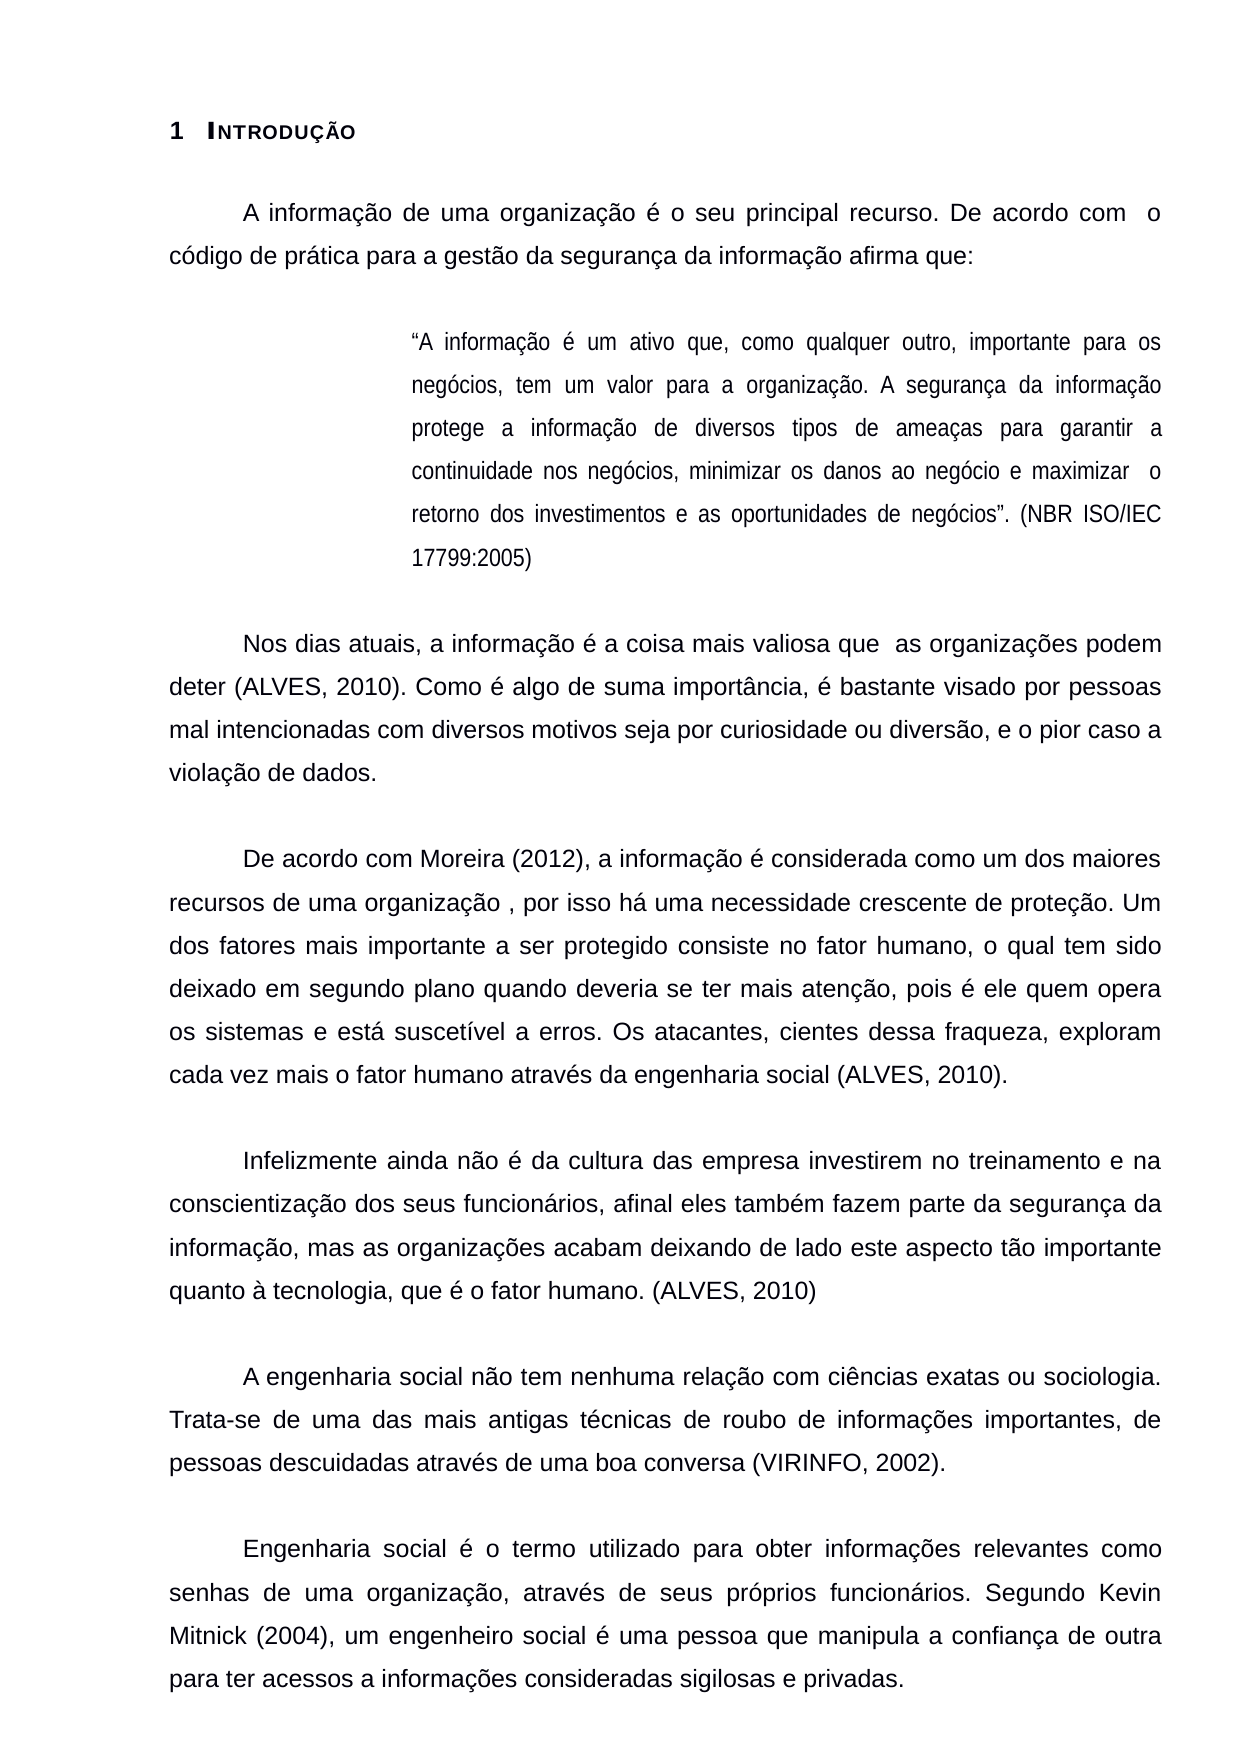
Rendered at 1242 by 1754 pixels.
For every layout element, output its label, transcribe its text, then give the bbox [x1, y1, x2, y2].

text Engenharia social é o termo utilizado para obter informações relevantes como senhas de uma organização, através de seus próprios funcionários. Segundo Kevin Mitnick (2004), um engenheiro social é uma pessoa que manipula a confiança de outra para ter acessos a informações consideradas sigilosas e privadas. [169, 1534, 1163, 1693]
text De acordo com Moreira (2012), a informação é considerada como um dos maiores recursos de uma organização , por isso há uma necessidade crescente de proteção. Um dos fatores mais importante a ser protegido consiste no fator humano, o qual tem sido deixado em segundo plano quando deveria se ter mais atenção, pois é ele quem opera os sistemas e está suscetível a erros. Os atacantes, cientes dessa fraqueza, exploram cada vez mais o fator humano através da engenharia social (ALVES, 2010). [169, 844, 1163, 1089]
text Infelizmente ainda não é da cultura das empresa investirem no treinamento e na conscientização dos seus funcionários, afinal eles também fazem parte da segurança da informação, mas as organizações acabam deixando de lado este aspecto tão importante quanto à tecnologia, que é o fator humano. (ALVES, 2010) [169, 1146, 1163, 1304]
text A engenharia social não tem nenhuma relação com ciências exatas ou sociologia. Trata-se de uma das mais antigas técnicas de roubo de informações importantes, de pessoas descuidadas através de uma boa conversa (VIRINFO, 2002). [169, 1362, 1163, 1477]
text A informação de uma organização é o seu principal recurso. De acordo com o código de prática para a gestão da segurança da informação afirma que: [169, 198, 1163, 269]
text 1 INTRODUÇÃO [169, 116, 1171, 145]
text “A informação é um ativo que, como qualquer outro, importante para os negócios, tem um valor para a organização. A segurança da informação protege a informação de diversos tipos de ameaças para garantir a continuidade nos negócios, minimizar os danos ao negócio e maximizar o retorno dos investimentos e as oportunidades de negócios”. (NBR ISO/IEC 17799:2005) [411, 327, 1163, 571]
text Nos dias atuais, a informação é a coisa mais valiosa que as organizações podem deter (ALVES, 2010). Como é algo de suma importância, é bastante visado por pessoas mal intencionadas com diversos motivos seja por curiosidade ou diversão, e o pior caso a violação de dados. [169, 629, 1163, 787]
